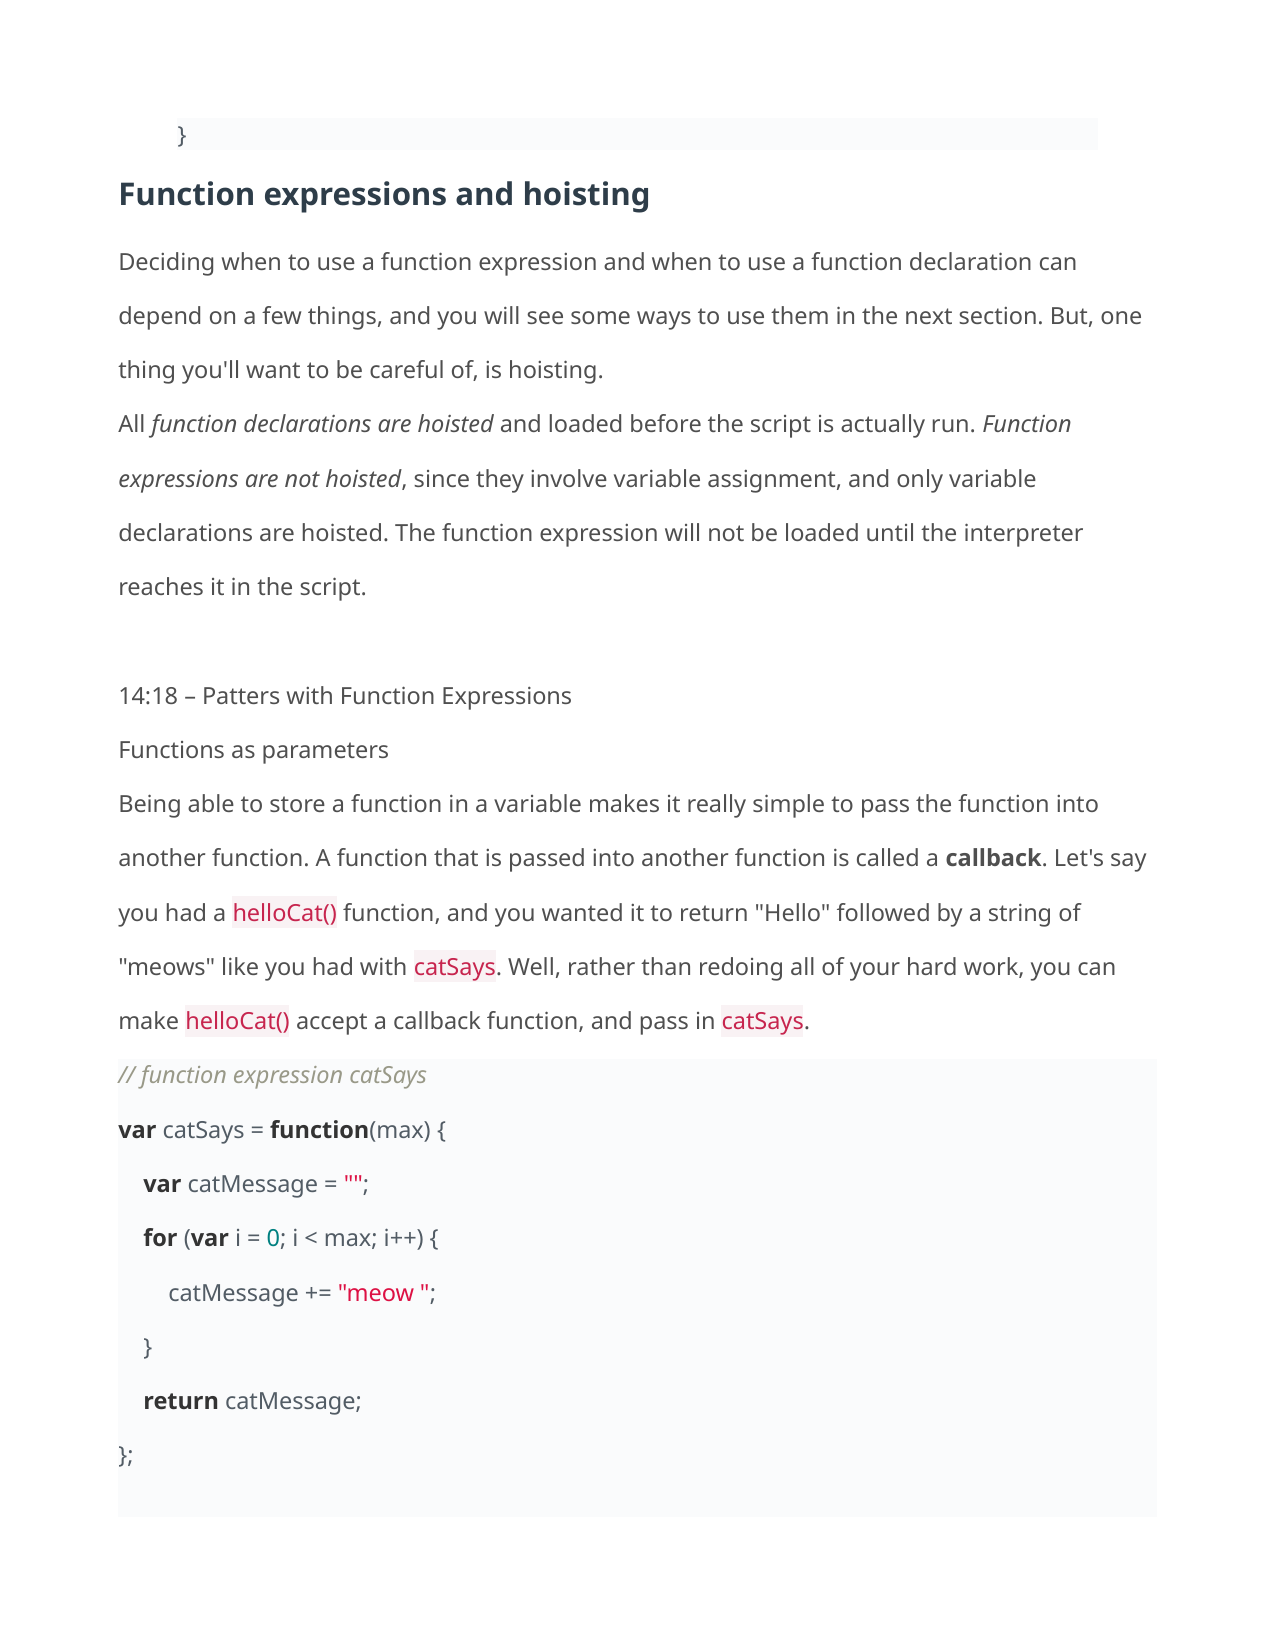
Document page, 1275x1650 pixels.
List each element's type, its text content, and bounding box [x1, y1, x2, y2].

text // function expression catSays [118, 1059, 1157, 1091]
text var catSays = function(max) { [118, 1113, 1157, 1145]
text Deciding when to use a function expression and when to use a function declaration can depend on a few things, and you will see some ways to use them in the next section. But, one thing you'll want to be careful of, is hoisting. [118, 245, 1157, 385]
text Being able to store a function in a variable makes it really simple to pass the function into another function. A function that is passed into another function is called a callback. Let's say you had a helloCat() function, and you wanted it to return "Hello" followed by a string of "meows" like you had with catSays. Well, rather than redoing all of your hard work, you can make helloCat() accept a callback function, and pass in catSays. [118, 787, 1157, 1037]
text }; [118, 1439, 1157, 1471]
text } [177, 118, 1098, 150]
subtitle Function expressions and hoisting [118, 172, 1157, 215]
text catMessage += "meow "; [118, 1276, 1157, 1308]
text for (var i = 0; i < max; i++) { [118, 1222, 1157, 1254]
text var catMessage = ""; [118, 1167, 1157, 1199]
text return catMessage; [118, 1384, 1157, 1416]
subtitle Functions as parameters [118, 733, 1157, 765]
text All function declarations are hoisted and loaded before the script is actually run. Function expressions are not hoisted, since they involve variable assignment, and only variable declarations are hoisted. The function expression will not be loaded until the interpreter reaches it in the script. [118, 408, 1157, 602]
text 14:18 – Patters with Function Expressions [118, 679, 1157, 711]
text } [118, 1330, 1157, 1362]
